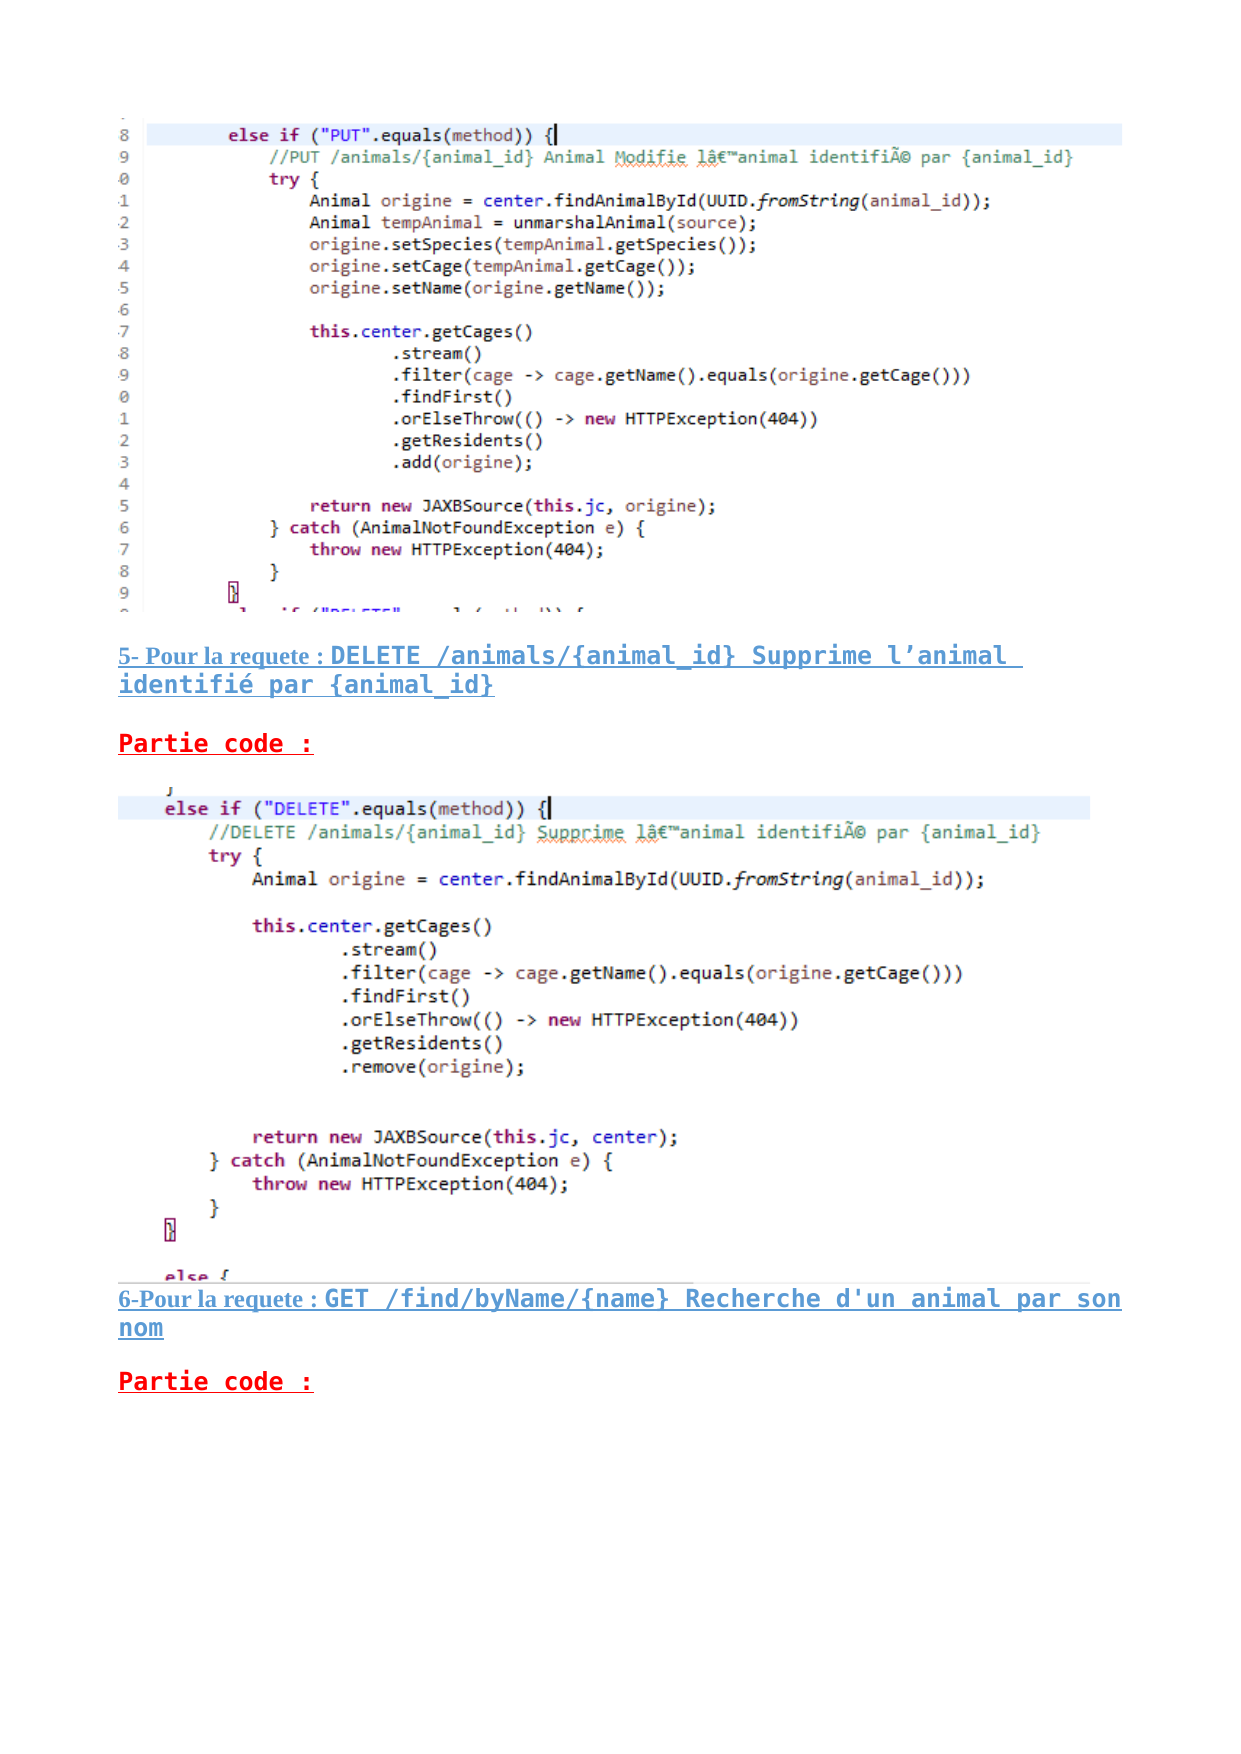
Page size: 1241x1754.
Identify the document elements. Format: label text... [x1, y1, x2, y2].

text Partie code : [118, 729, 1122, 758]
text 5- Pour la requete : DELETE /animals/{animal_id} Supprime l’animal identifié par {animal_id} [118, 641, 1122, 700]
text 6-Pour la requete : GET /find/byName/{name} Recherche d'un animal par son [118, 1284, 1122, 1309]
text nom [118, 1311, 1122, 1342]
text Partie code : [118, 1367, 1122, 1396]
